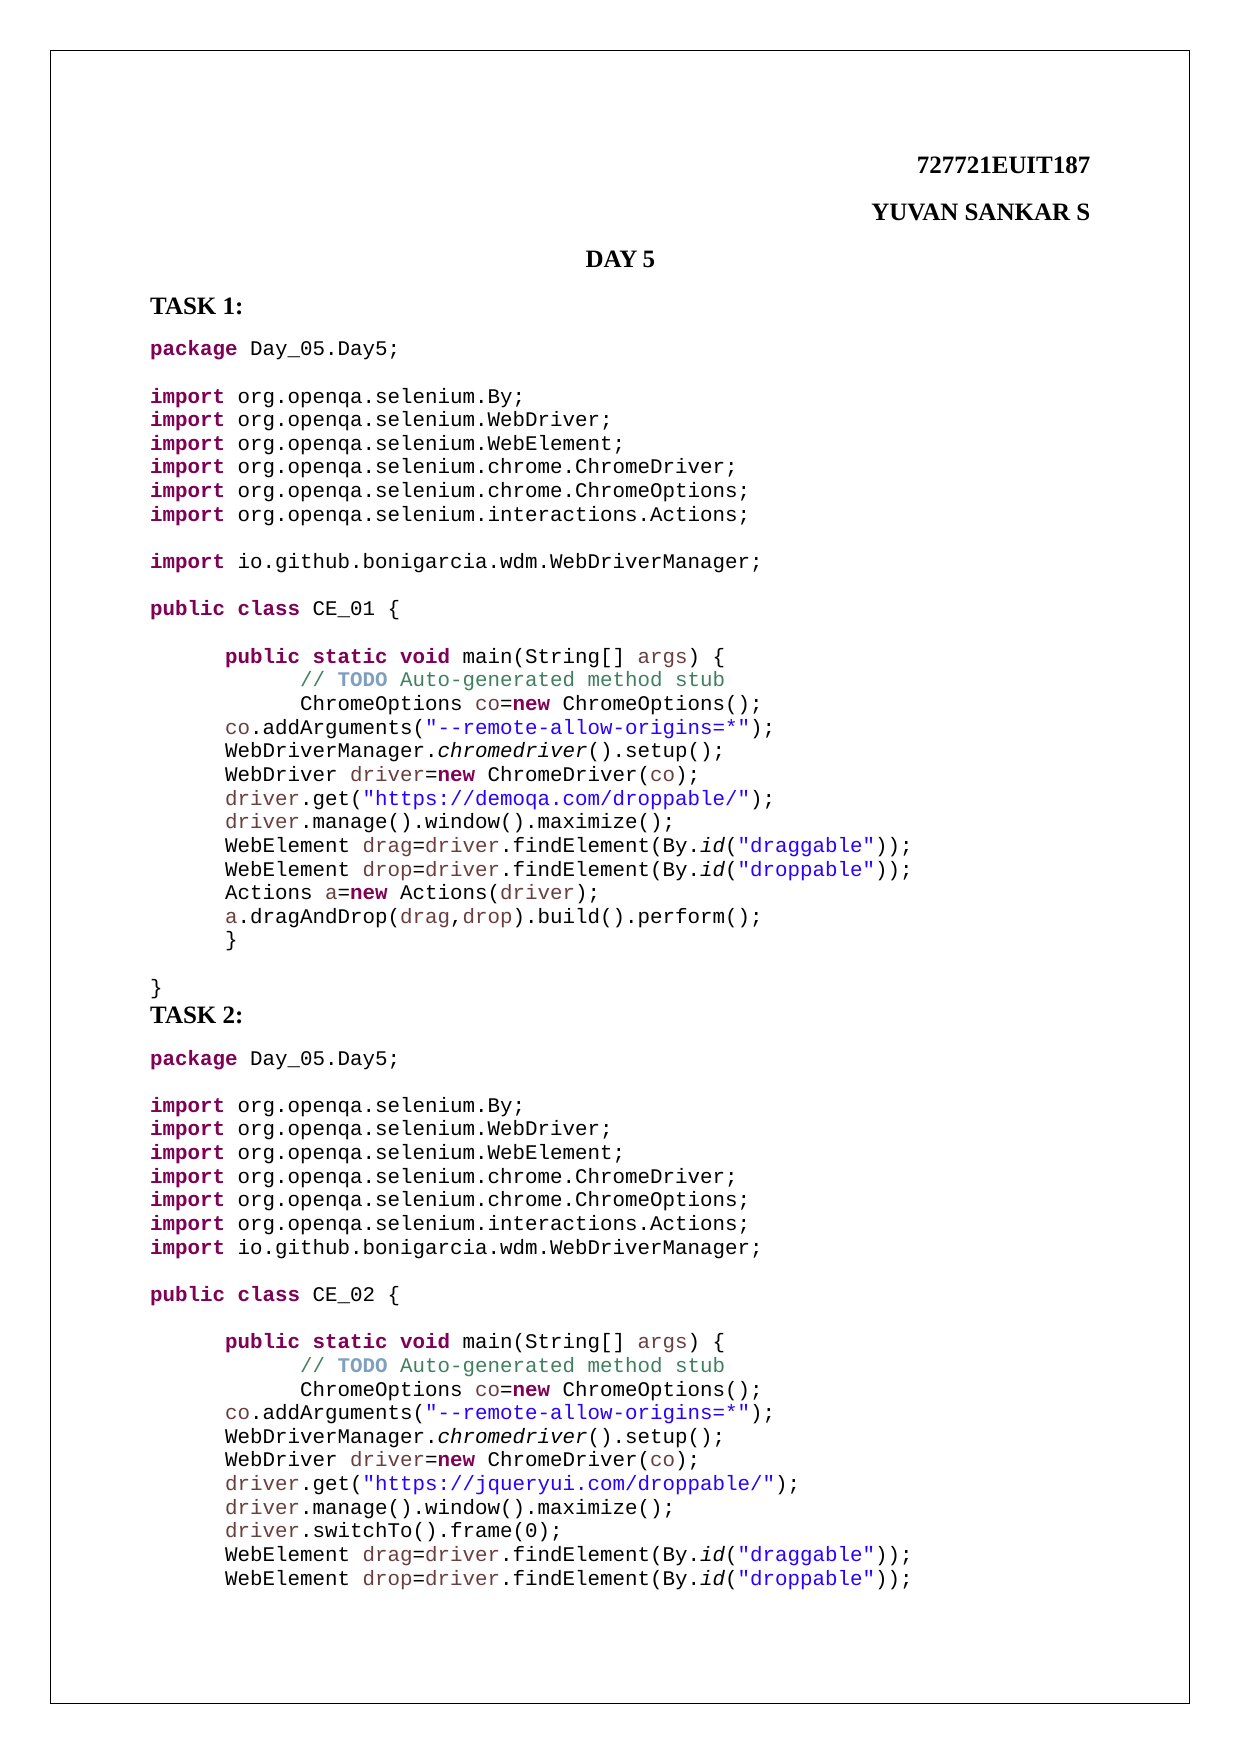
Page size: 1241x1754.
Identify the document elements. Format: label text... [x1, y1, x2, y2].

text public static void main(String[] args) { [150, 1331, 1090, 1355]
text driver.manage().window().maximize(); [150, 811, 1090, 835]
text import org.openqa.selenium.interactions.Actions; [150, 504, 1090, 527]
text } [150, 929, 1090, 953]
text import org.openqa.selenium.WebElement; [150, 1142, 1090, 1166]
text package Day_05.Day5; [150, 1047, 1090, 1071]
text import org.openqa.selenium.WebDriver; [150, 1118, 1090, 1142]
text WebElement drop=driver.findElement(By.id("droppable")); [150, 858, 1090, 882]
text } [150, 977, 1090, 1000]
text import org.openqa.selenium.chrome.ChromeDriver; [150, 457, 1090, 480]
text WebElement drag=driver.findElement(By.id("draggable")); [150, 1544, 1090, 1568]
text WebElement drop=driver.findElement(By.id("droppable")); [150, 1568, 1090, 1591]
text DAY 5 [150, 244, 1090, 273]
text ChromeOptions co=new ChromeOptions(); [150, 693, 1090, 717]
text co.addArguments("--remote-allow-origins=*"); [150, 1402, 1090, 1426]
text WebDriverManager.chromedriver().setup(); [150, 740, 1090, 764]
text co.addArguments("--remote-allow-origins=*"); [150, 717, 1090, 740]
text ChromeOptions co=new ChromeOptions(); [150, 1378, 1090, 1402]
text import org.openqa.selenium.By; [150, 386, 1090, 409]
text TASK 2: [150, 1000, 1090, 1029]
text import org.openqa.selenium.chrome.ChromeOptions; [150, 1189, 1090, 1213]
text driver.get("https://demoqa.com/droppable/"); [150, 788, 1090, 811]
text import io.github.bonigarcia.wdm.WebDriverManager; [150, 551, 1090, 575]
text WebElement drag=driver.findElement(By.id("draggable")); [150, 835, 1090, 858]
text a.dragAndDrop(drag,drop).build().perform(); [150, 906, 1090, 929]
text import org.openqa.selenium.WebElement; [150, 433, 1090, 457]
text driver.manage().window().maximize(); [150, 1497, 1090, 1520]
text TASK 1: [150, 291, 1090, 320]
text import org.openqa.selenium.chrome.ChromeOptions; [150, 480, 1090, 504]
text WebDriver driver=new ChromeDriver(co); [150, 764, 1090, 788]
text // TODO Auto-generated method stub [150, 1355, 1090, 1378]
text public static void main(String[] args) { [150, 646, 1090, 669]
text public class CE_02 { [150, 1284, 1090, 1308]
text import org.openqa.selenium.By; [150, 1095, 1090, 1118]
text public class CE_01 { [150, 598, 1090, 622]
text driver.switchTo().frame(0); [150, 1520, 1090, 1544]
text import org.openqa.selenium.chrome.ChromeDriver; [150, 1166, 1090, 1189]
text 727721EUIT187 [150, 150, 1090, 179]
text import org.openqa.selenium.interactions.Actions; [150, 1213, 1090, 1237]
text package Day_05.Day5; [150, 338, 1090, 362]
text WebDriverManager.chromedriver().setup(); [150, 1426, 1090, 1449]
text YUVAN SANKAR S [150, 197, 1090, 226]
text import org.openqa.selenium.WebDriver; [150, 409, 1090, 433]
text WebDriver driver=new ChromeDriver(co); [150, 1449, 1090, 1473]
text import io.github.bonigarcia.wdm.WebDriverManager; [150, 1237, 1090, 1260]
text // TODO Auto-generated method stub [150, 669, 1090, 693]
text Actions a=new Actions(driver); [150, 882, 1090, 906]
text driver.get("https://jqueryui.com/droppable/"); [150, 1473, 1090, 1497]
